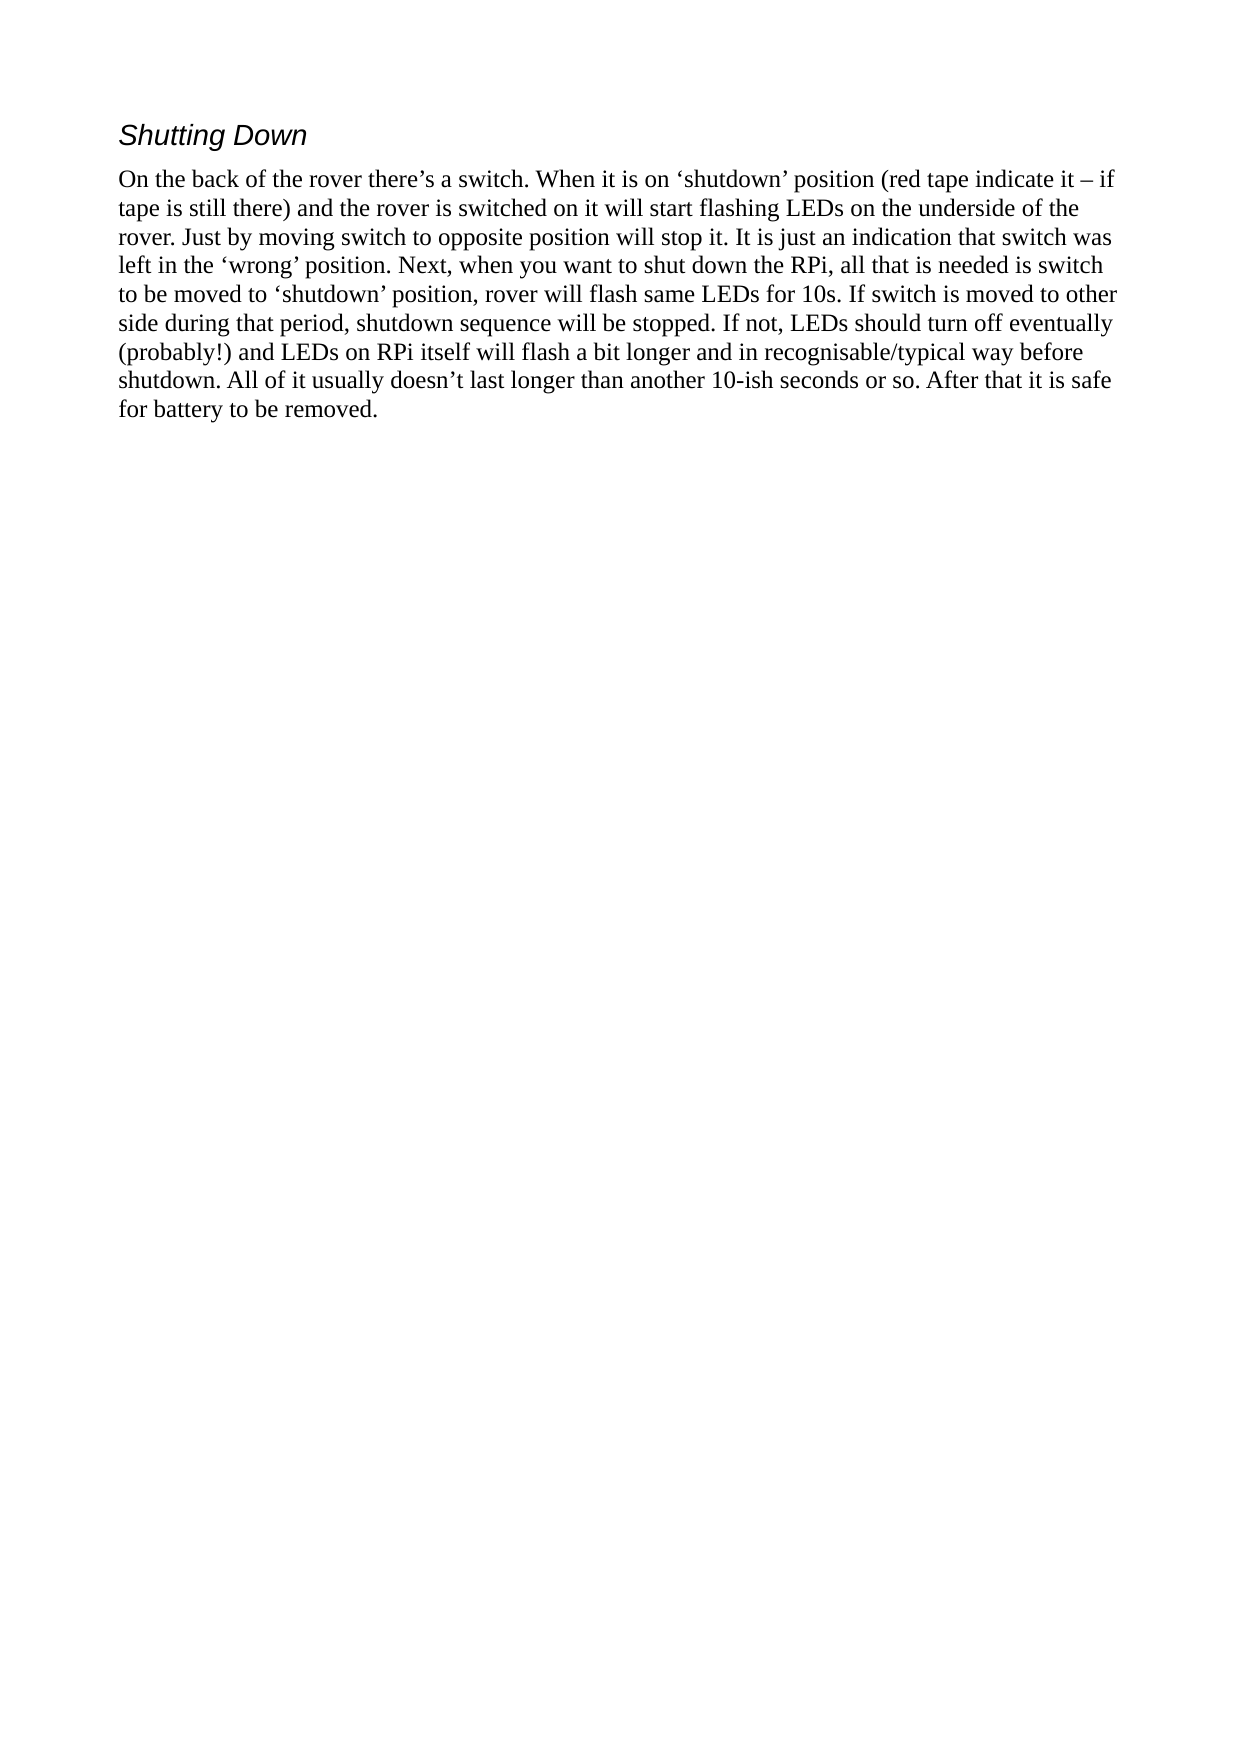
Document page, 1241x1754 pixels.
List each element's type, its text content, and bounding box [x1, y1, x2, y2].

subtitle Shutting Down [118, 118, 1122, 152]
text On the back of the rover there’s a switch. When it is on ‘shutdown’ position (red tape indicate it – if tape is still there) and the rover is switched on it will start flashing LEDs on the underside of the rover. Just by moving switch to opposite position will stop it. It is just an indication that switch was left in the ‘wrong’ position. Next, when you want to shut down the RPi, all that is needed is switch to be moved to ‘shutdown’ position, rover will flash same LEDs for 10s. If switch is moved to other side during that period, shutdown sequence will be stopped. If not, LEDs should turn off eventually (probably!) and LEDs on RPi itself will flash a bit longer and in recognisable/typical way before shutdown. All of it usually doesn’t last longer than another 10-ish seconds or so. After that it is safe for battery to be removed. [118, 164, 1122, 423]
